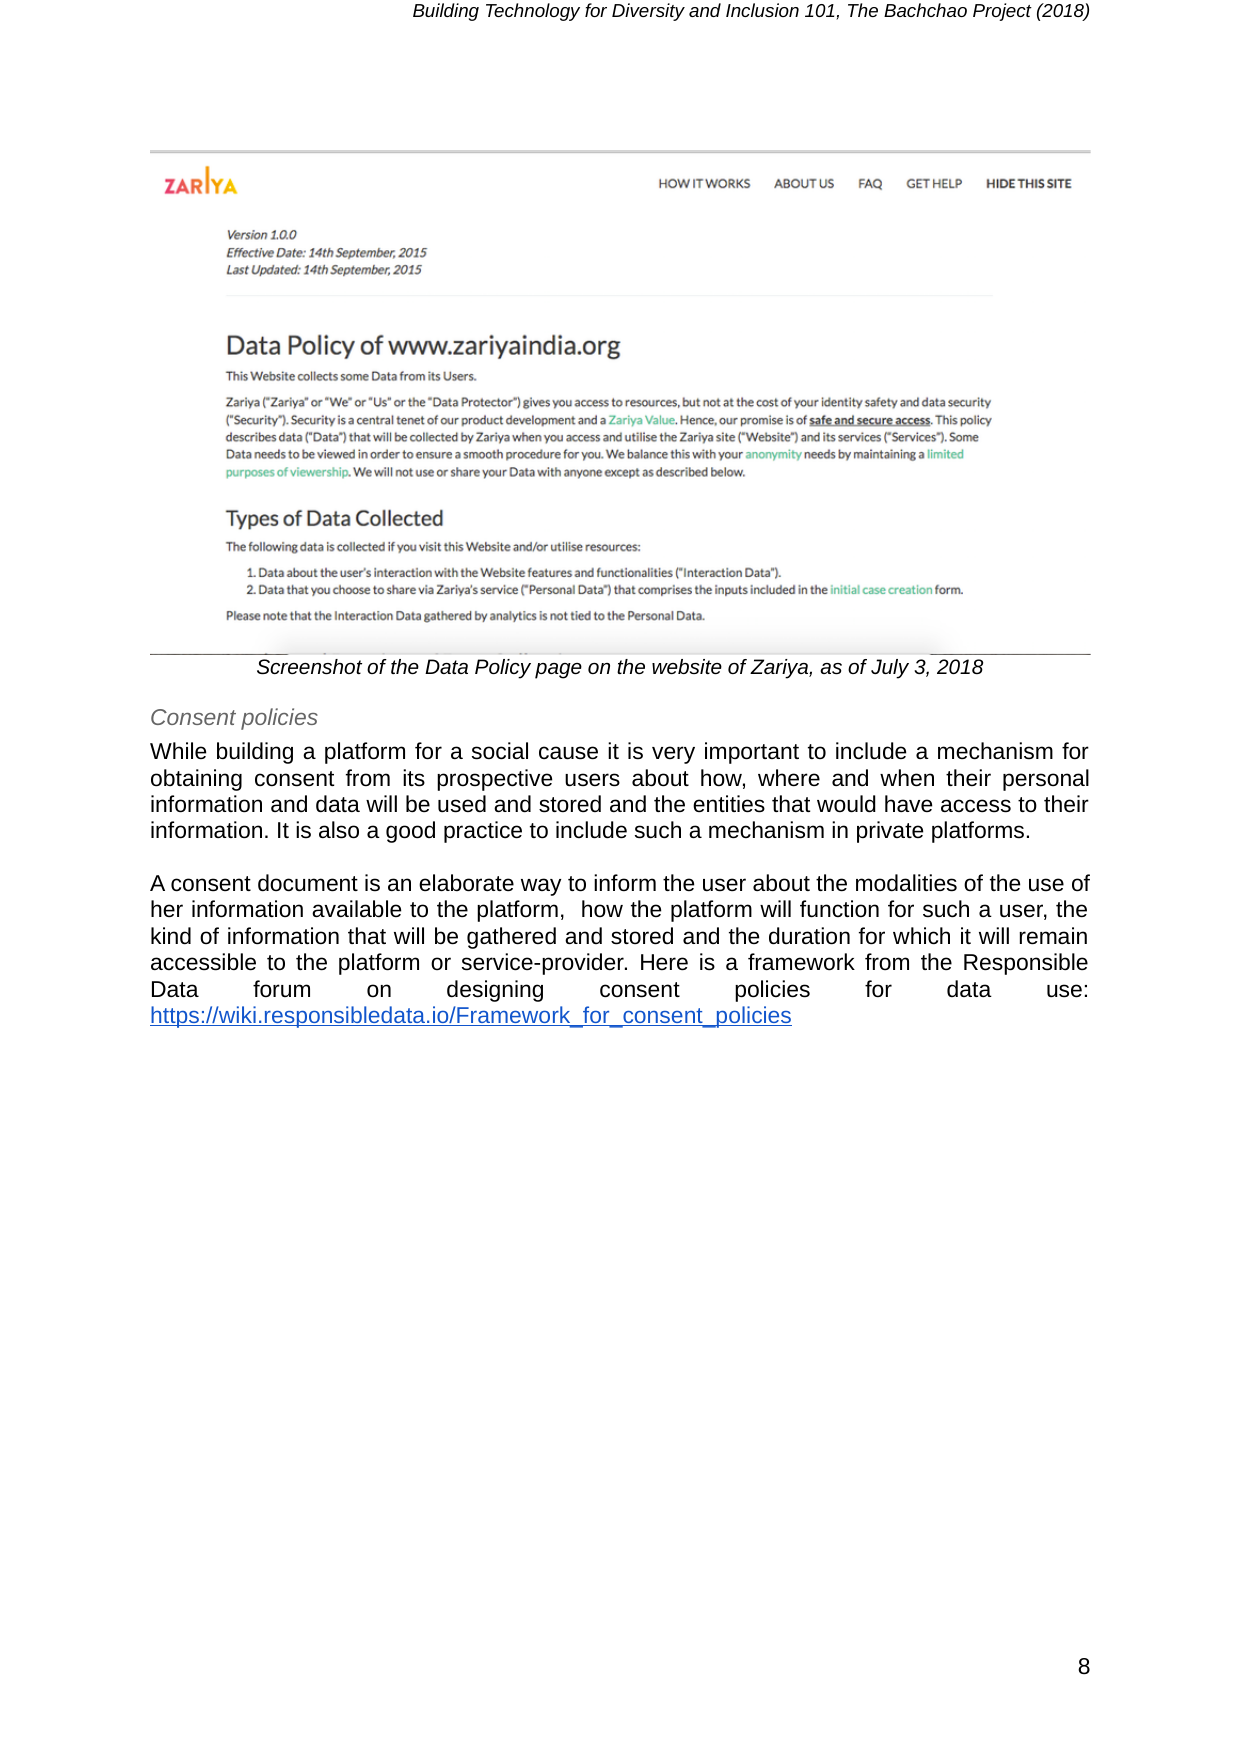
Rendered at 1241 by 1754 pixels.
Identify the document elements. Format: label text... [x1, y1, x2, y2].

subtitle Consent policies [150, 704, 1090, 730]
text While building a platform for a social cause it is very important to include a mechanism for obtaining consent from its prospective users about how, where and when their personal information and data will be used and stored and the entities that would have access to their information. It is also a good practice to include such a mechanism in private platforms. [150, 738, 1090, 844]
picture [150, 150, 1091, 655]
text Screenshot of the Data Policy page on the website of Zariya, as of July 3, 2018 [150, 655, 1090, 679]
text A consent document is an elaborate way to inform the user about the modalities of the use of her information available to the platform, how the platform will function for such a user, the kind of information that will be gathered and stored and the duration for which it will remain accessible to the platform or service-provider. Here is a framework from the Responsible Data forum on designing consent policies for data use: https://wiki.responsibledata.io/Framework_for_consent_policies [150, 870, 1090, 1028]
